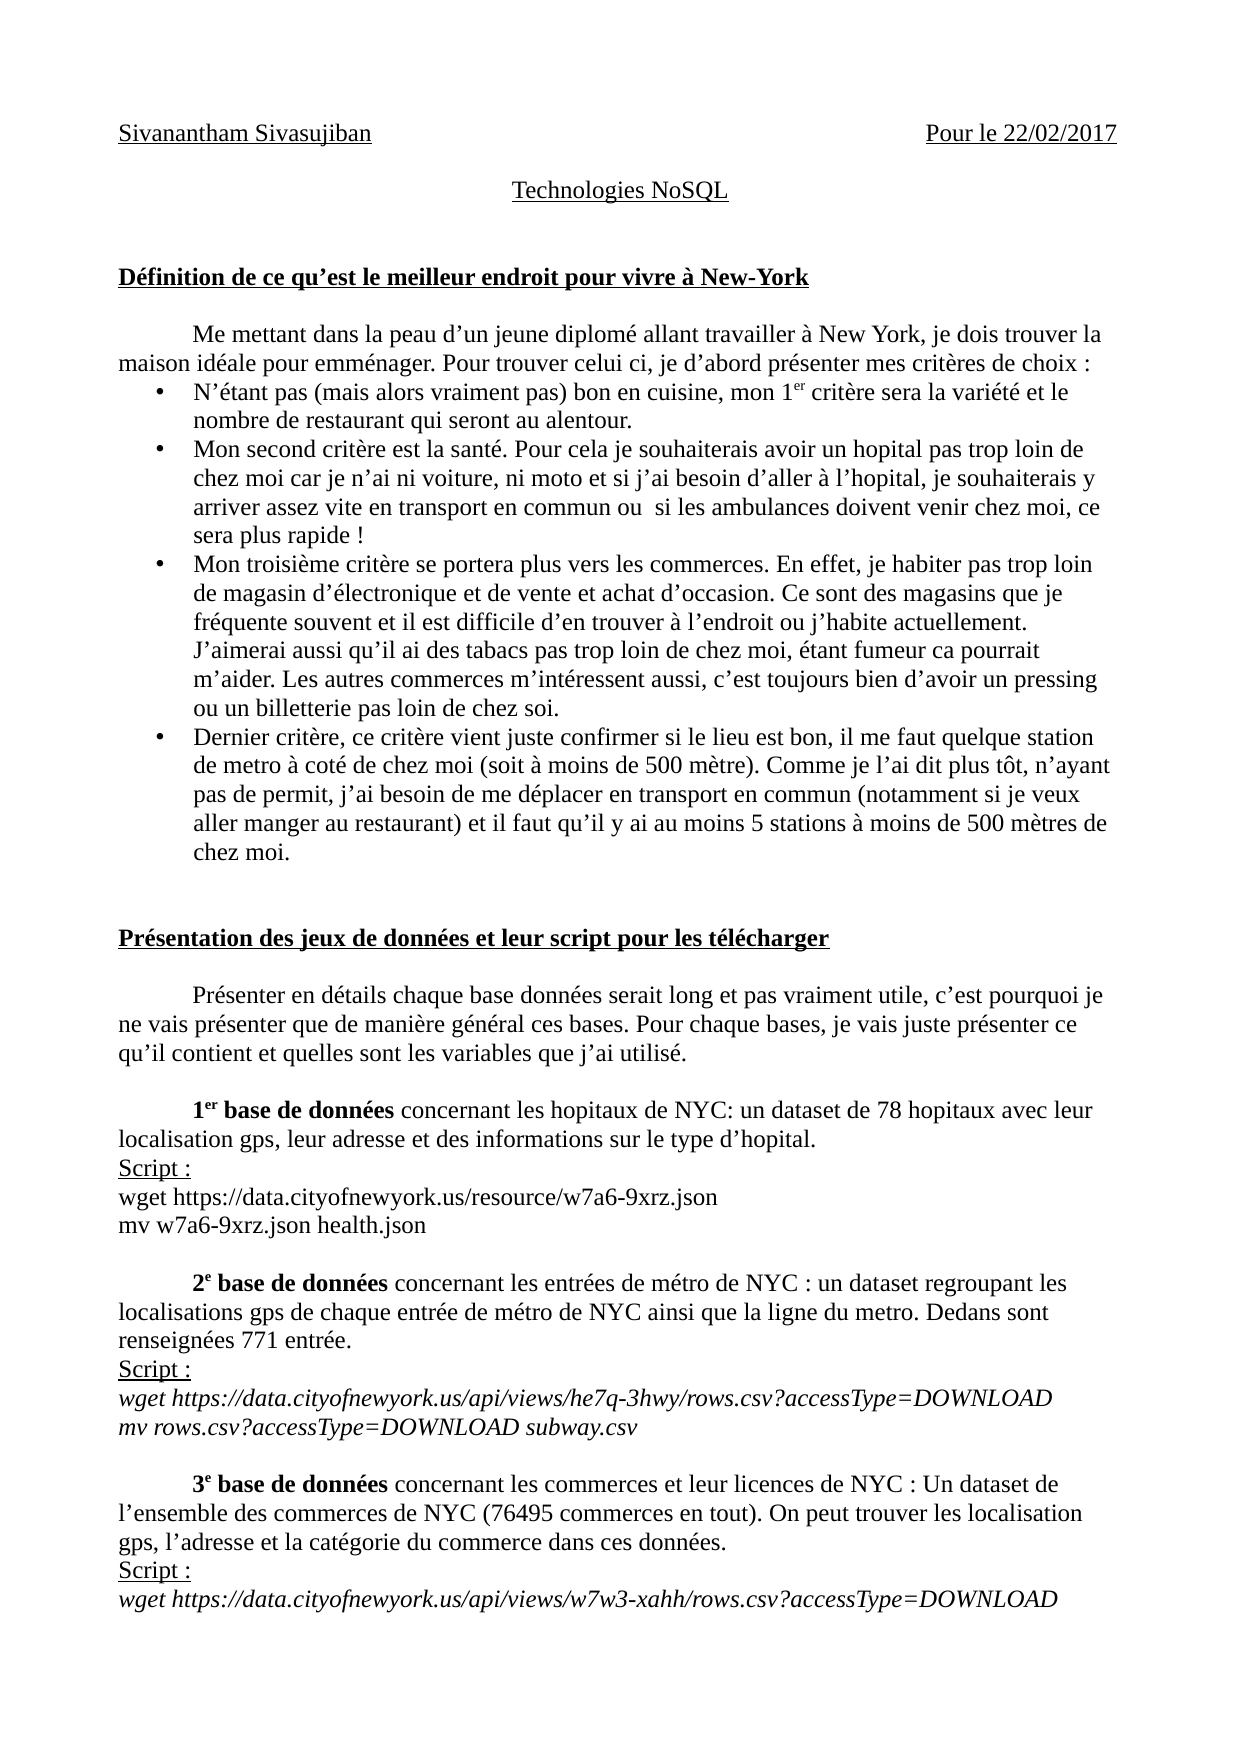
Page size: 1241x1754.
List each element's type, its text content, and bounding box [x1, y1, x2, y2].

text Script : [118, 1556, 1122, 1584]
text Script : [118, 1354, 1122, 1383]
text mv w7a6-9xrz.json health.json [118, 1211, 1122, 1239]
text mv rows.csv?accessType=DOWNLOAD subway.csv [118, 1412, 1122, 1441]
text 3e base de données concernant les commerces et leur licences de NYC : Un dataset de l’ensemble des commerces de NYC (76495 commerces en tout). On peut trouver les localisation gps, l’adresse et la catégorie du commerce dans ces données. [118, 1469, 1122, 1556]
text Présentation des jeux de données et leur script pour les télécharger [118, 923, 1122, 952]
text Script : [118, 1153, 1122, 1182]
text 2e base de données concernant les entrées de métro de NYC : un dataset regroupant les localisations gps de chaque entrée de métro de NYC ainsi que la ligne du metro. Dedans sont renseignées 771 entrée. [118, 1268, 1122, 1354]
text Sivanantham Sivasujiban Pour le 22/02/2017 [118, 118, 1122, 147]
text 1er base de données concernant les hopitaux de NYC: un dataset de 78 hopitaux avec leur localisation gps, leur adresse et des informations sur le type d’hopital. [118, 1096, 1122, 1153]
text wget https://data.cityofnewyork.us/api/views/w7w3-xahh/rows.csv?accessType=DOWNLOAD [118, 1584, 1122, 1613]
text Définition de ce qu’est le meilleur endroit pour vivre à New-York [118, 262, 1122, 291]
text wget https://data.cityofnewyork.us/api/views/he7q-3hwy/rows.csv?accessType=DOWNLOAD [118, 1383, 1122, 1412]
list Mon second critère est la santé. Pour cela je souhaiterais avoir un hopital pas trop loin de chez moi car je n’ai ni voiture, ni moto et si j’ai besoin d’aller à l’hopital, je souhaiterais y arriver assez vite en transport en commun ou si les ambulances doivent venir chez moi, ce sera plus rapide ! [156, 434, 1122, 549]
list N’étant pas (mais alors vraiment pas) bon en cuisine, mon 1er critère sera la variété et le nombre de restaurant qui seront au alentour. [156, 377, 1122, 434]
text Me mettant dans la peau d’un jeune diplomé allant travailler à New York, je dois trouver la maison idéale pour emménager. Pour trouver celui ci, je d’abord présenter mes critères de choix : [118, 319, 1122, 377]
list Mon troisième critère se portera plus vers les commerces. En effet, je habiter pas trop loin de magasin d’électronique et de vente et achat d’occasion. Ce sont des magasins que je fréquente souvent et il est difficile d’en trouver à l’endroit ou j’habite actuellement. J’aimerai aussi qu’il ai des tabacs pas trop loin de chez moi, étant fumeur ca pourrait m’aider. Les autres commerces m’intéressent aussi, c’est toujours bien d’avoir un pressing ou un billetterie pas loin de chez soi. [156, 549, 1122, 722]
list Dernier critère, ce critère vient juste confirmer si le lieu est bon, il me faut quelque station de metro à coté de chez moi (soit à moins de 500 mètre). Comme je l’ai dit plus tôt, n’ayant pas de permit, j’ai besoin de me déplacer en transport en commun (notamment si je veux aller manger au restaurant) et il faut qu’il y ai au moins 5 stations à moins de 500 mètres de chez moi. [156, 722, 1122, 866]
text Présenter en détails chaque base données serait long et pas vraiment utile, c’est pourquoi je ne vais présenter que de manière général ces bases. Pour chaque bases, je vais juste présenter ce qu’il contient et quelles sont les variables que j’ai utilisé. [118, 981, 1122, 1067]
text Technologies NoSQL [118, 176, 1122, 204]
text wget https://data.cityofnewyork.us/resource/w7a6-9xrz.json [118, 1182, 1122, 1211]
